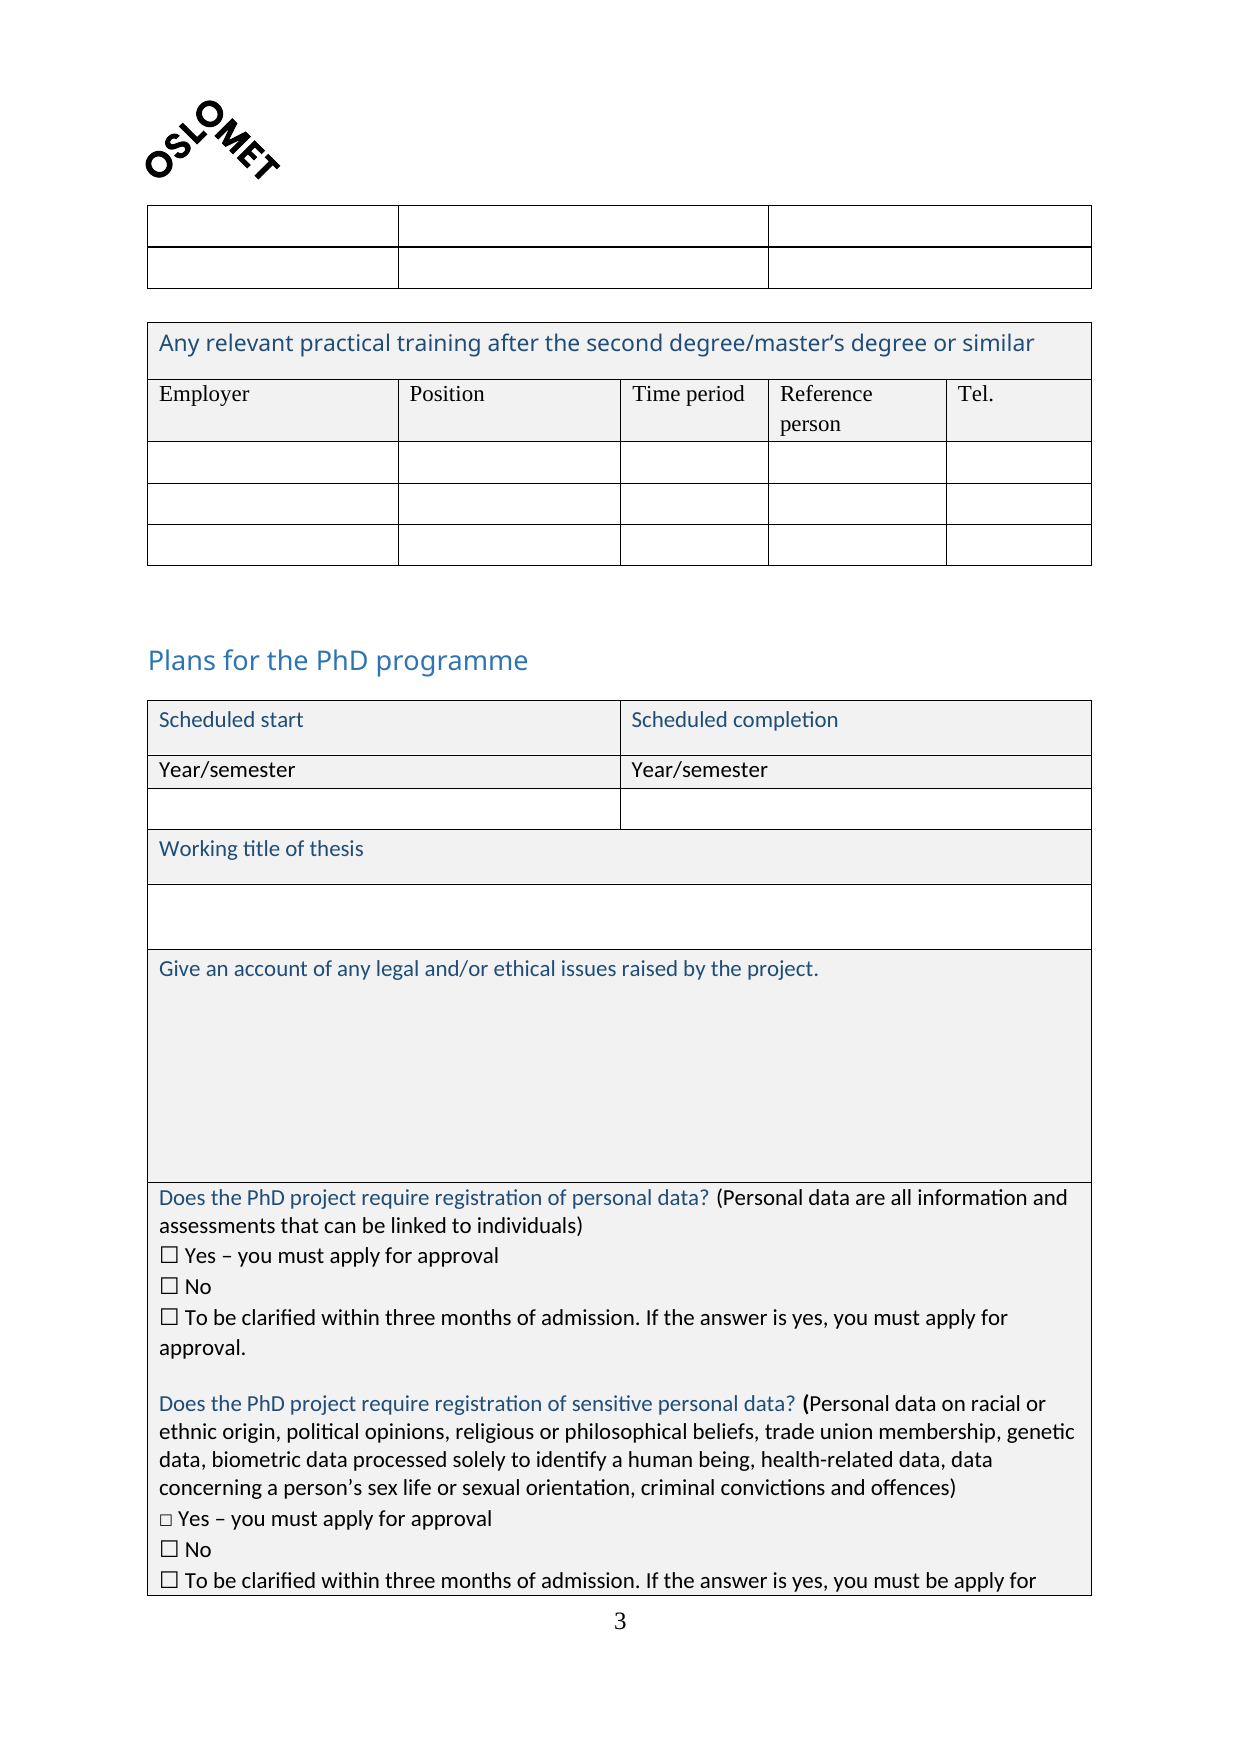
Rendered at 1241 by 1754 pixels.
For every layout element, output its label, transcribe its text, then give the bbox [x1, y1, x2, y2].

table_cell Tel. [947, 380, 1091, 441]
table_cell [399, 442, 620, 482]
table_cell Year/semester [621, 756, 1091, 788]
table_cell [769, 525, 946, 565]
table_cell [769, 248, 1091, 288]
table_cell [148, 885, 1091, 948]
table_cell [399, 484, 620, 524]
table_cell Employer [148, 380, 398, 441]
table_cell [769, 442, 946, 482]
table_cell Reference person [769, 380, 946, 441]
table_cell [148, 789, 620, 829]
table_cell [148, 248, 398, 288]
table_header Scheduled completion [621, 701, 1091, 754]
table_cell [148, 525, 398, 565]
table_cell Year/semester [148, 756, 620, 788]
table_cell [148, 484, 398, 524]
table_cell [621, 525, 768, 565]
table_cell Time period [621, 380, 768, 441]
table_cell [148, 206, 398, 246]
table_cell [399, 248, 768, 288]
table_cell [621, 484, 768, 524]
table_cell [621, 789, 1091, 829]
table_cell [399, 525, 620, 565]
table_cell Does the PhD project require registration of personal data? (Personal data are all information and assessments that can be linked to individuals) ☐ Yes – you must apply for approval ☐ No ☐ To be clarified within three months of admission. If the answer is yes, you must apply for approval. Does the PhD project require registration of sensitive personal data? (Personal data on racial or ethnic origin, political opinions, religious or philosophical beliefs, trade union membership, genetic data, biometric data processed solely to identify a human being, health-related data, data concerning a person’s sex life or sexual orientation, criminal convictions and offences) ☐ Yes – you must apply for approval ☐ No ☐ To be clarified within three months of admission. If the answer is yes, you must be apply for [148, 1183, 1091, 1595]
table_header Scheduled start [148, 701, 620, 754]
table_cell Give an account of any legal and/or ethical issues raised by the project. [148, 950, 1091, 1182]
table_cell [769, 206, 1091, 246]
table_cell [621, 442, 768, 482]
table_cell [769, 484, 946, 524]
table_cell Position [399, 380, 620, 441]
table_cell [947, 442, 1091, 482]
table_cell [947, 525, 1091, 565]
table_cell [399, 206, 768, 246]
table_header Any relevant practical training after the second degree/master’s degree or similar [148, 323, 1091, 379]
table_cell Working title of thesis [148, 830, 1091, 883]
table_cell [148, 442, 398, 482]
table_cell [947, 484, 1091, 524]
subtitle Plans for the PhD programme [148, 641, 1093, 678]
